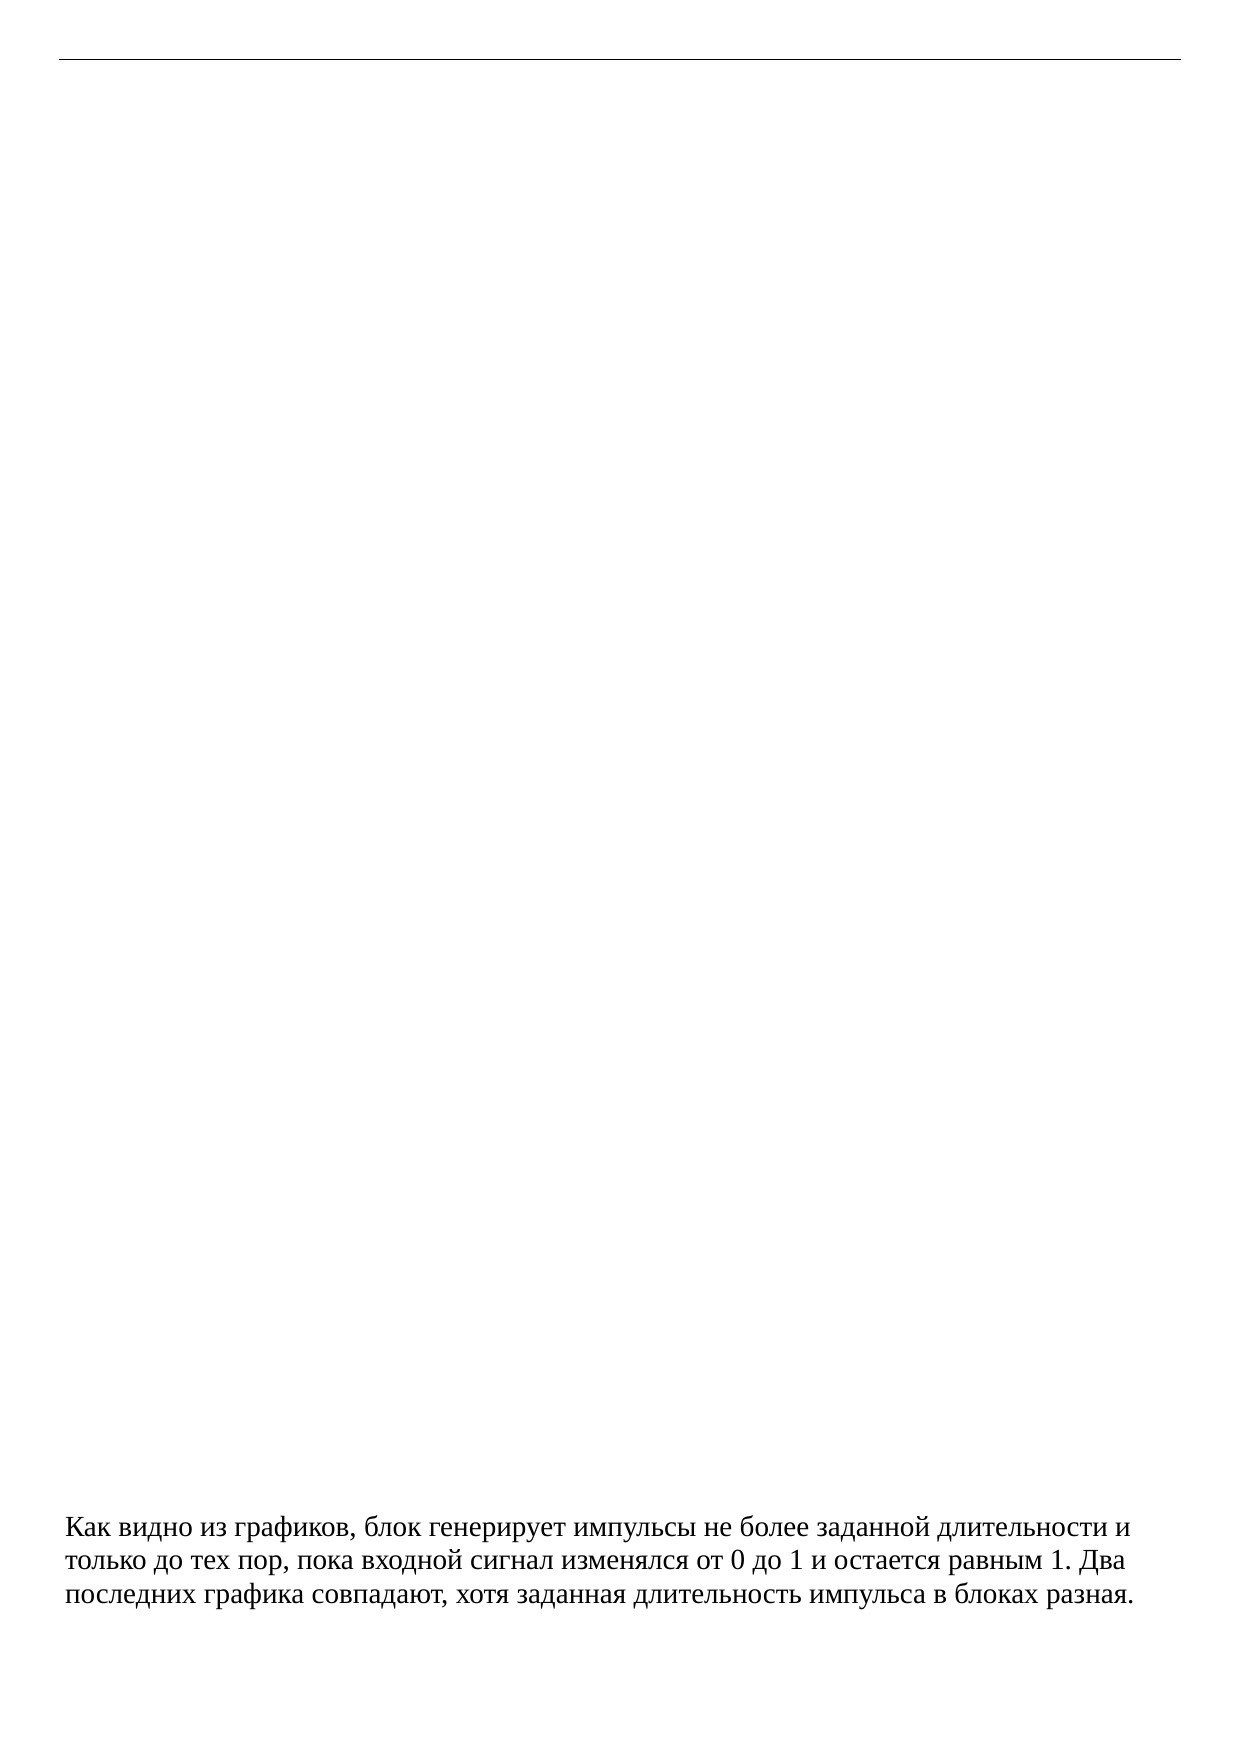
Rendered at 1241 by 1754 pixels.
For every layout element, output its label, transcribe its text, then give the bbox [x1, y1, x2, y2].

table_cell Как видно из графиков, блок генерирует импульсы не более заданной длительности и только до тех пор, пока входной сигнал изменялся от 0 до 1 и остается равным 1. Два последних графика совпадают, хотя заданная длительность импульса в блоках разная. [59, 60, 1181, 1627]
